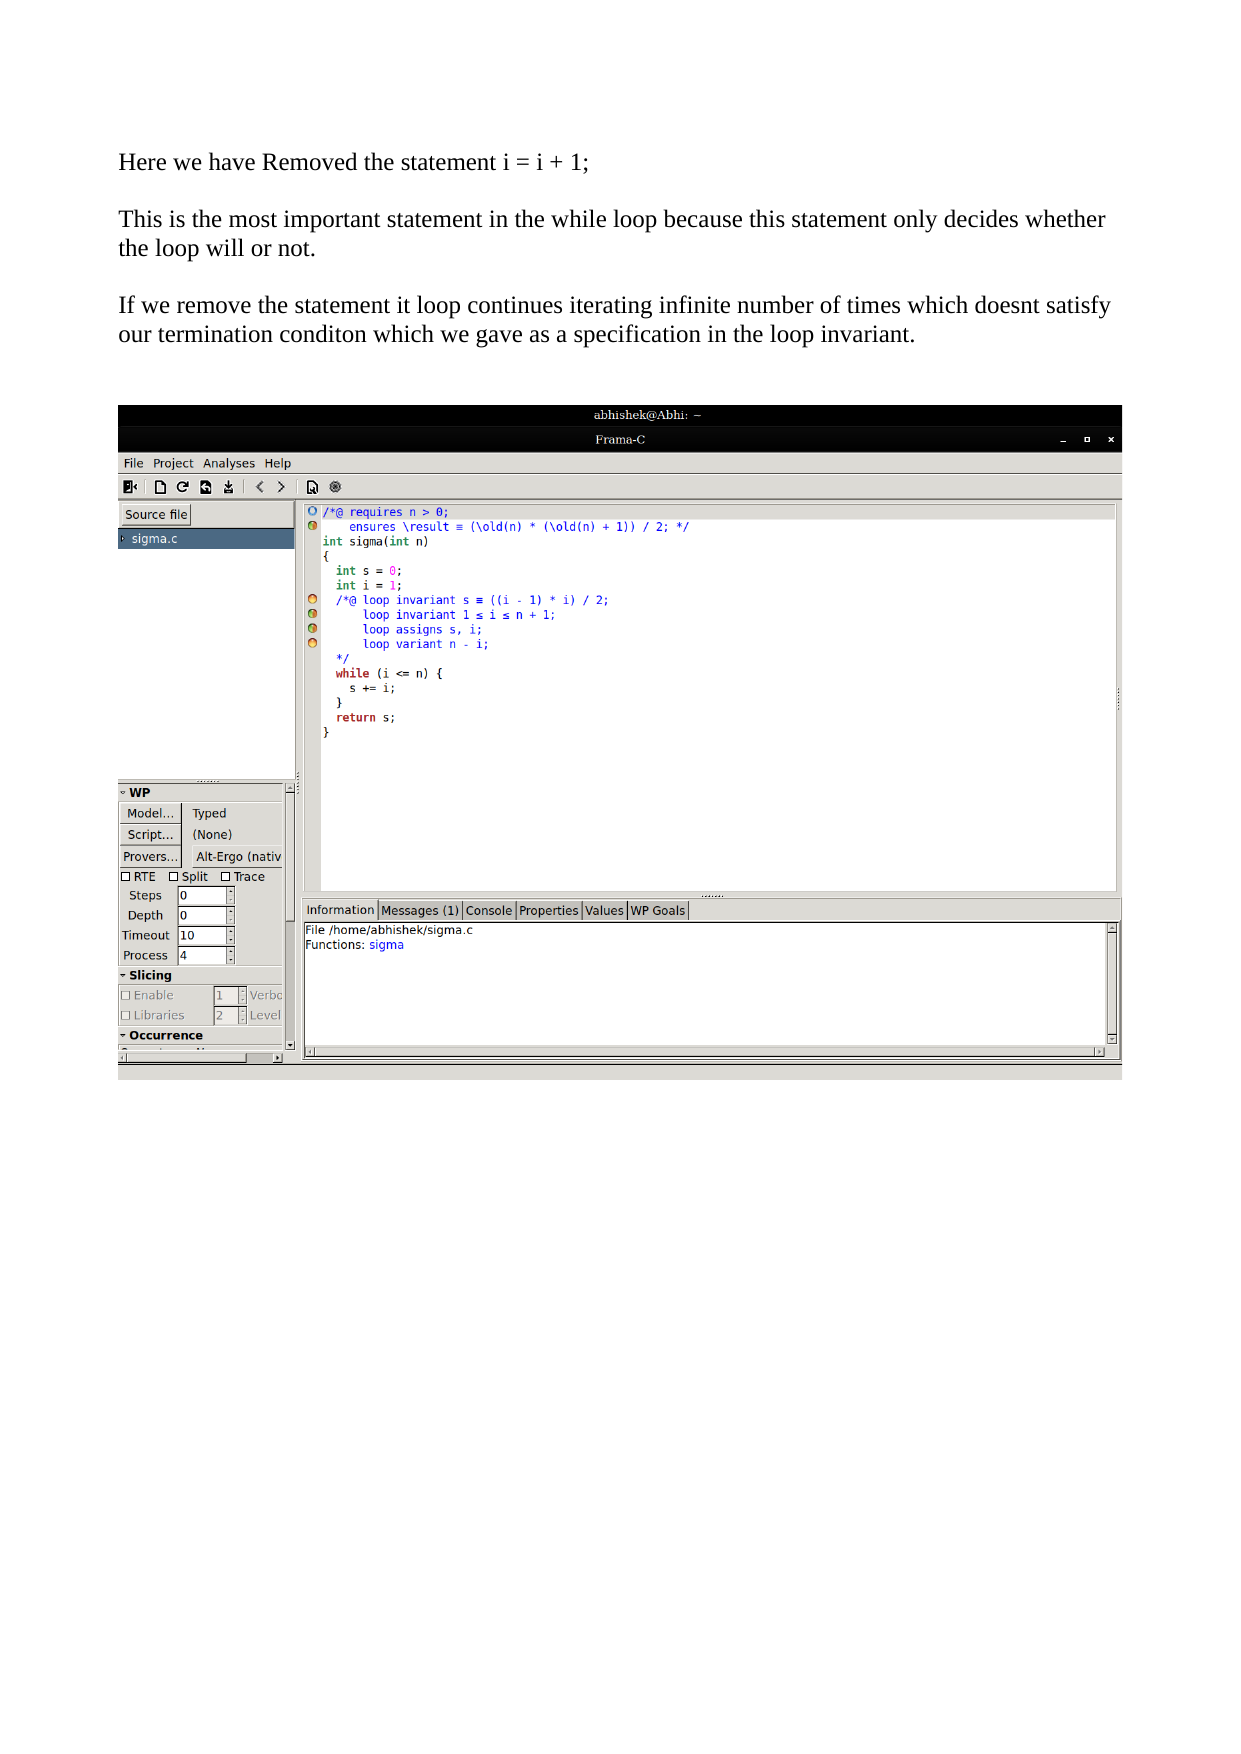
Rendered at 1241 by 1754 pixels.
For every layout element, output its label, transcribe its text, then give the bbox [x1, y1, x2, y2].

picture [118, 405, 1123, 1080]
text This is the most important statement in the while loop because this statement only decides whether the loop will or not. [118, 204, 1122, 262]
text If we remove the statement it loop continues iterating infinite number of times which doesnt satisfy our termination conditon which we gave as a specification in the loop invariant. [118, 291, 1122, 348]
text Here we have Removed the statement i = i + 1; [118, 147, 1122, 176]
